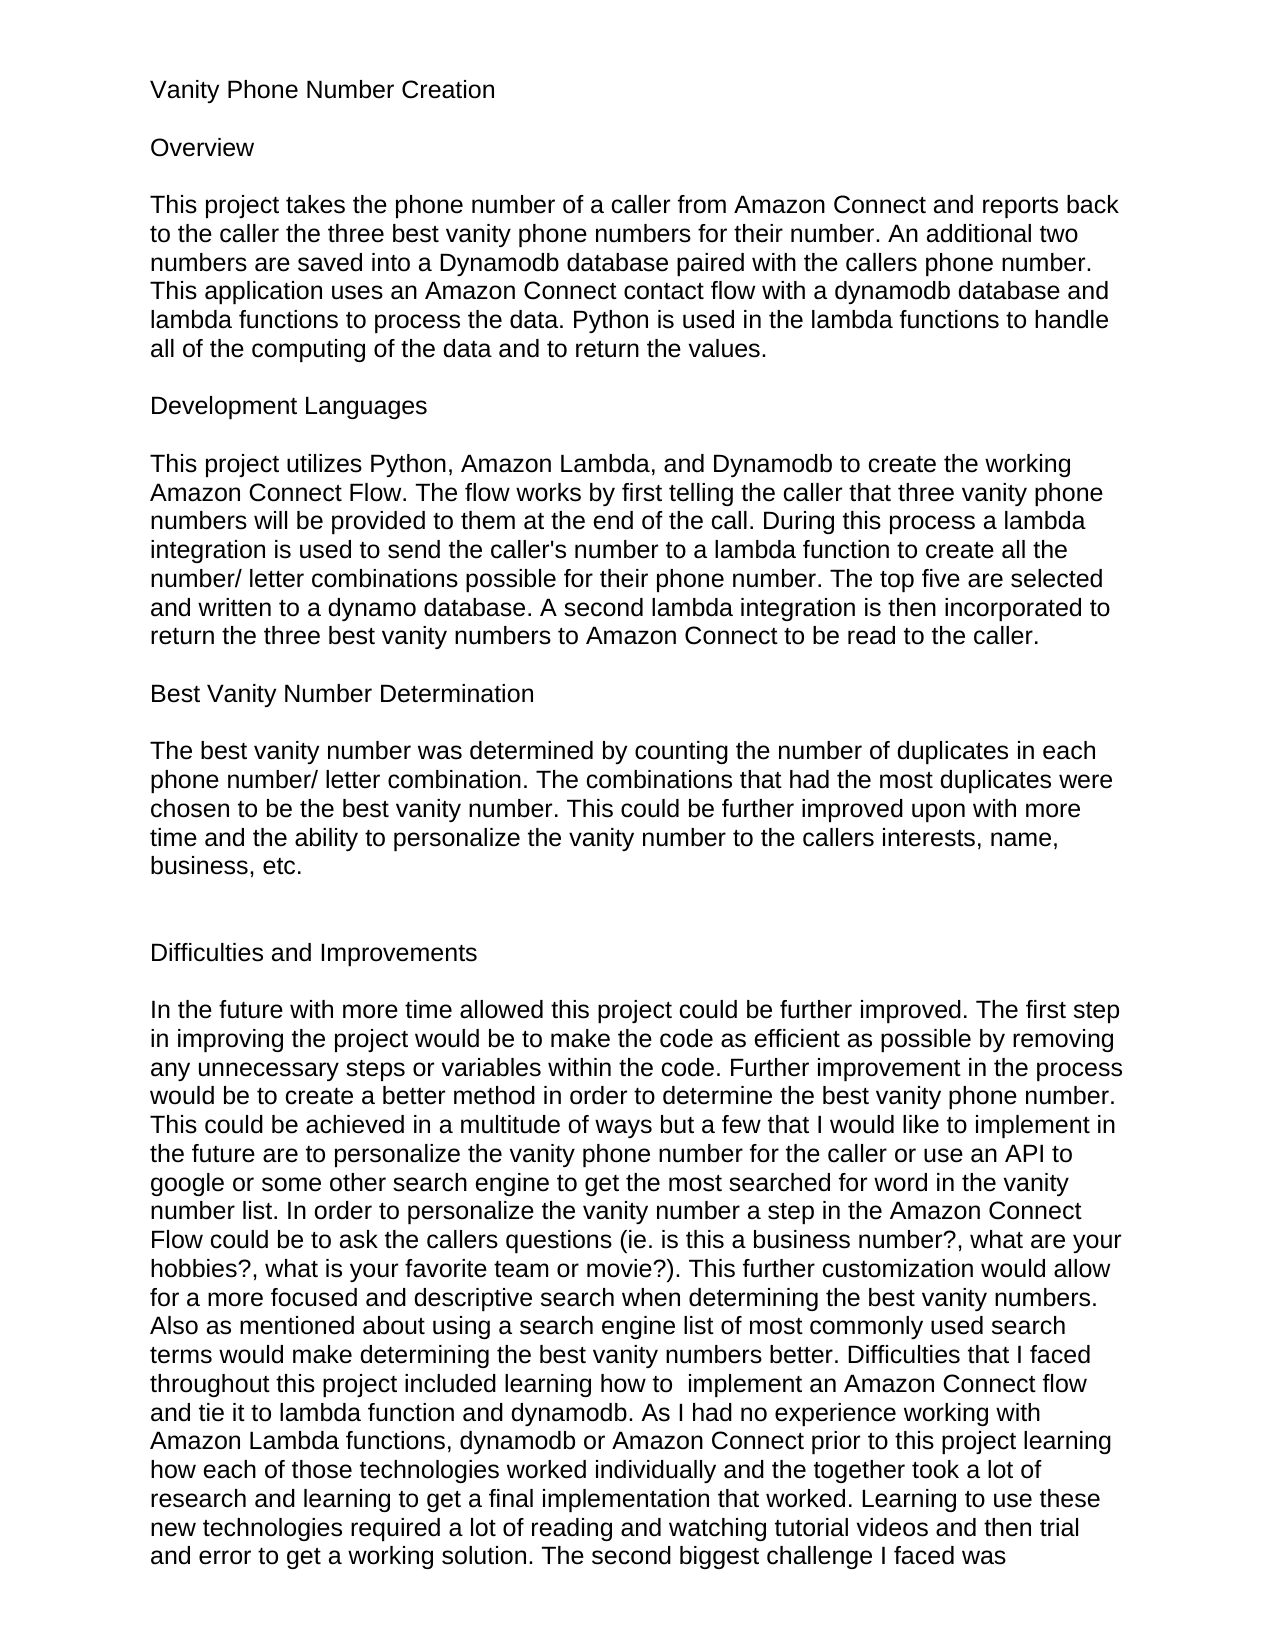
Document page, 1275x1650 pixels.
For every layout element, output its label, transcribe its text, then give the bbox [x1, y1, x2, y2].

text This project utilizes Python, Amazon Lambda, and Dynamodb to create the working Amazon Connect Flow. The flow works by first telling the caller that three vanity phone numbers will be provided to them at the end of the call. During this process a lambda integration is used to send the caller's number to a lambda function to create all the number/ letter combinations possible for their phone number. The top five are selected and written to a dynamo database. A second lambda integration is then incorporated to return the three best vanity numbers to Amazon Connect to be read to the caller. [150, 449, 1125, 650]
text Difficulties and Improvements [150, 937, 1125, 966]
text The best vanity number was determined by counting the number of duplicates in each phone number/ letter combination. The combinations that had the most duplicates were chosen to be the best vanity number. This could be further improved upon with more time and the ability to personalize the vanity number to the callers interests, name, business, etc. [150, 736, 1125, 880]
text Overview [150, 132, 1125, 161]
text This project takes the phone number of a caller from Amazon Connect and reports back to the caller the three best vanity phone numbers for their number. An additional two numbers are saved into a Dynamodb database paired with the callers phone number. This application uses an Amazon Connect contact flow with a dynamodb database and lambda functions to process the data. Python is used in the lambda functions to handle all of the computing of the data and to return the values. [150, 190, 1125, 362]
text In the future with more time allowed this project could be further improved. The first step in improving the project would be to make the code as efficient as possible by removing any unnecessary steps or variables within the code. Further improvement in the process would be to create a better method in order to determine the best vanity phone number. This could be achieved in a multitude of ways but a few that I would like to implement in the future are to personalize the vanity phone number for the caller or use an API to google or some other search engine to get the most searched for word in the vanity number list. In order to personalize the vanity number a step in the Amazon Connect Flow could be to ask the callers questions (ie. is this a business number?, what are your hobbies?, what is your favorite team or movie?). This further customization would allow for a more focused and descriptive search when determining the best vanity numbers. Also as mentioned about using a search engine list of most commonly used search terms would make determining the best vanity numbers better. Difficulties that I faced throughout this project included learning how to implement an Amazon Connect flow and tie it to lambda function and dynamodb. As I had no experience working with Amazon Lambda functions, dynamodb or Amazon Connect prior to this project learning how each of those technologies worked individually and the together took a lot of research and learning to get a final implementation that worked. Learning to use these new technologies required a lot of reading and watching tutorial videos and then trial and error to get a working solution. The second biggest challenge I faced was [150, 995, 1125, 1570]
text Development Languages [150, 391, 1125, 420]
text Vanity Phone Number Creation [150, 75, 1125, 104]
text Best Vanity Number Determination [150, 679, 1125, 707]
